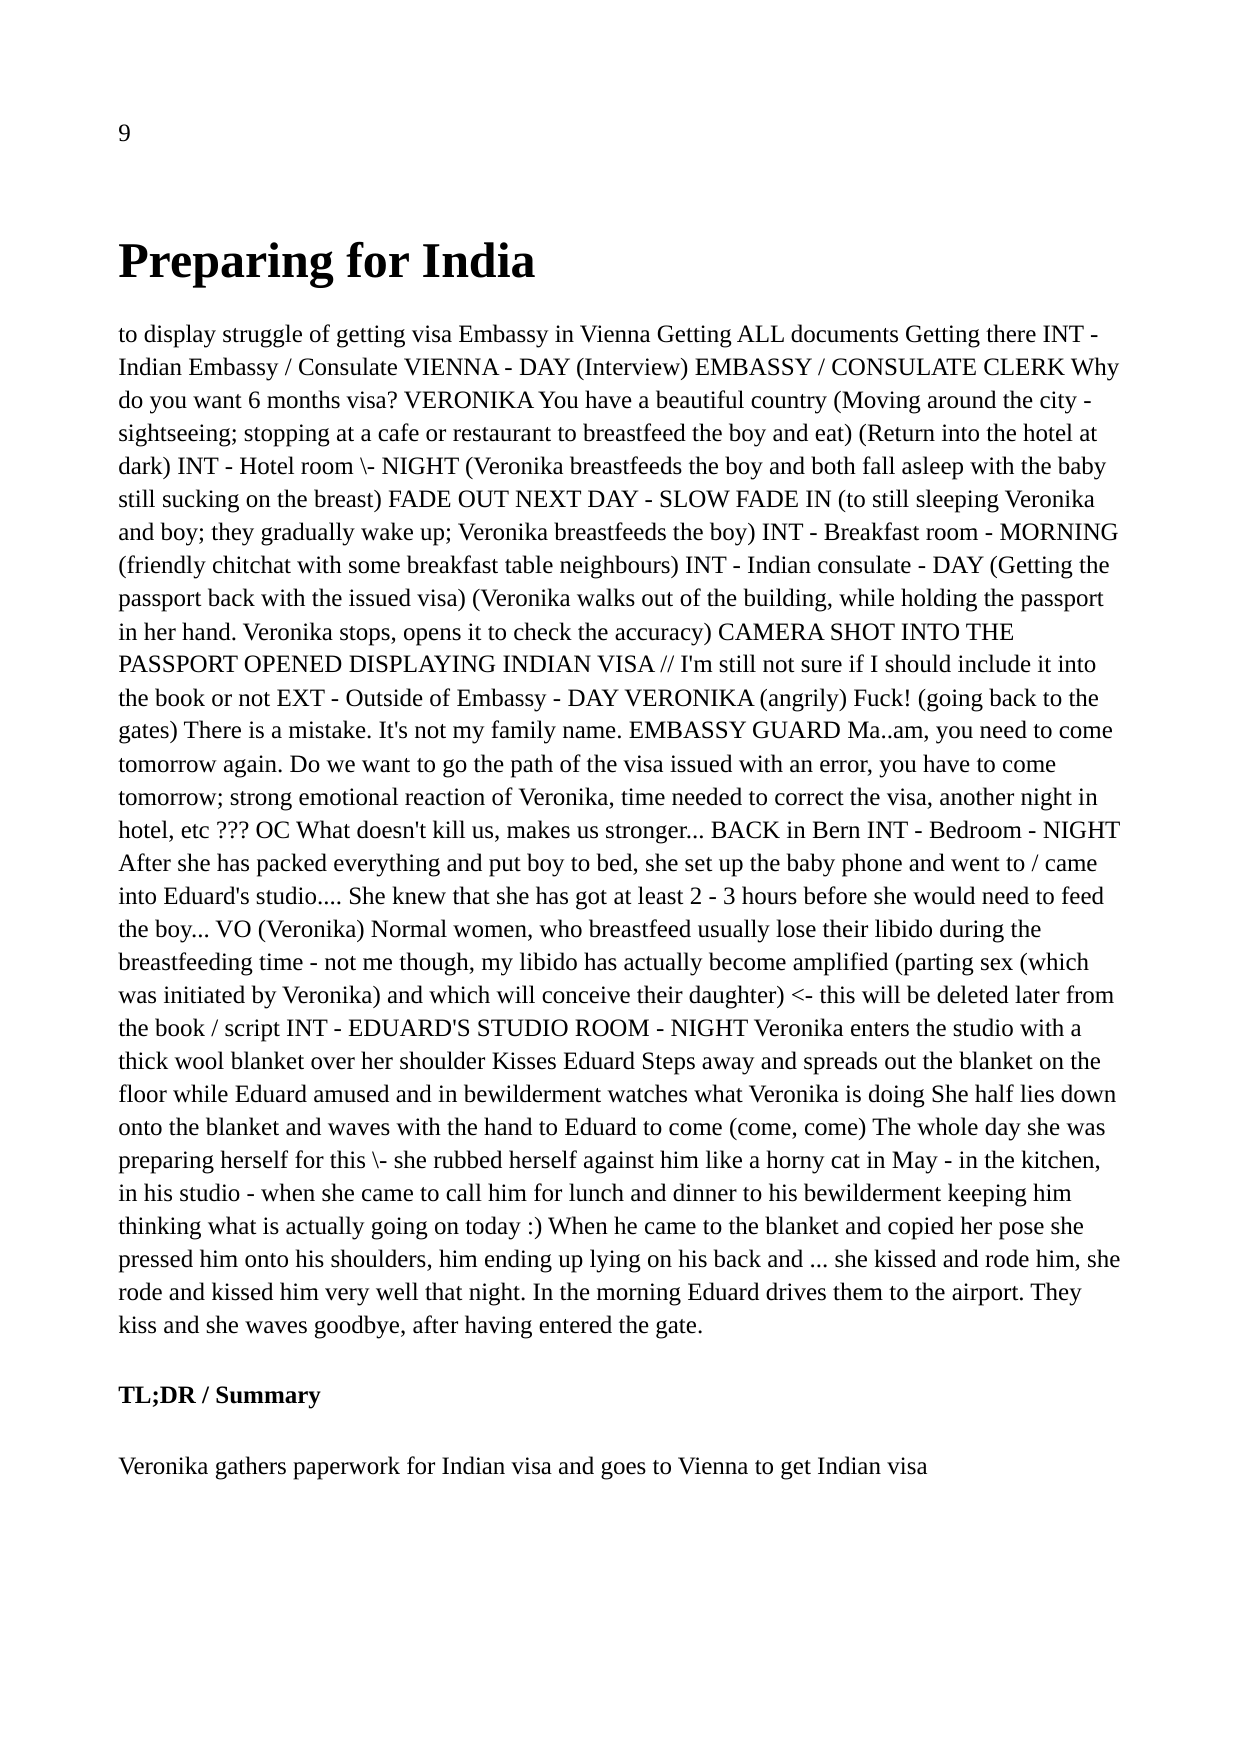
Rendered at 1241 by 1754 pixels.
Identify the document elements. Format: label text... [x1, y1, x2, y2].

text Veronika gathers paperwork for Indian visa and goes to Vienna to get Indian visa [118, 1451, 1122, 1480]
text to display struggle of getting visa Embassy in Vienna Getting ALL documents Getting there INT - Indian Embassy / Consulate VIENNA - DAY (Interview) EMBASSY / CONSULATE CLERK Why do you want 6 months visa? VERONIKA You have a beautiful country (Moving around the city - sightseeing; stopping at a cafe or restaurant to breastfeed the boy and eat) (Return into the hotel at dark) INT - Hotel room \- NIGHT (Veronika breastfeeds the boy and both fall asleep with the baby still sucking on the breast) FADE OUT NEXT DAY - SLOW FADE IN (to still sleeping Veronika and boy; they gradually wake up; Veronika breastfeeds the boy) INT - Breakfast room - MORNING (friendly chitchat with some breakfast table neighbours) INT - Indian consulate - DAY (Getting the passport back with the issued visa) (Veronika walks out of the building, while holding the passport in her hand. Veronika stops, opens it to check the accuracy) CAMERA SHOT INTO THE PASSPORT OPENED DISPLAYING INDIAN VISA // I'm still not sure if I should include it into the book or not EXT - Outside of Embassy - DAY VERONIKA (angrily) Fuck! (going back to the gates) There is a mistake. It's not my family name. EMBASSY GUARD Ma..am, you need to come tomorrow again. Do we want to go the path of the visa issued with an error, you have to come tomorrow; strong emotional reaction of Veronika, time needed to correct the visa, another night in hotel, etc ??? OC What doesn't kill us, makes us stronger... BACK in Bern INT - Bedroom - NIGHT After she has packed everything and put boy to bed, she set up the baby phone and went to / came into Eduard's studio.... She knew that she has got at least 2 - 3 hours before she would need to feed the boy... VO (Veronika) Normal women, who breastfeed usually lose their libido during the breastfeeding time - not me though, my libido has actually become amplified (parting sex (which was initiated by Veronika) and which will conceive their daughter) <- this will be deleted later from the book / script INT - EDUARD'S STUDIO ROOM - NIGHT Veronika enters the studio with a thick wool blanket over her shoulder Kisses Eduard Steps away and spreads out the blanket on the floor while Eduard amused and in bewilderment watches what Veronika is doing She half lies down onto the blanket and waves with the hand to Eduard to come (come, come) The whole day she was preparing herself for this \- she rubbed herself against him like a horny cat in May - in the kitchen, in his studio - when she came to call him for lunch and dinner to his bewilderment keeping him thinking what is actually going on today :) When he came to the blanket and copied her pose she pressed him onto his shoulders, him ending up lying on his back and ... she kissed and rode him, she rode and kissed him very well that night. In the morning Eduard drives them to the airport. They kiss and she waves goodbye, after having entered the gate. [118, 319, 1122, 1339]
text TL;DR / Summary [118, 1381, 1122, 1409]
subtitle Preparing for India [118, 231, 1122, 288]
